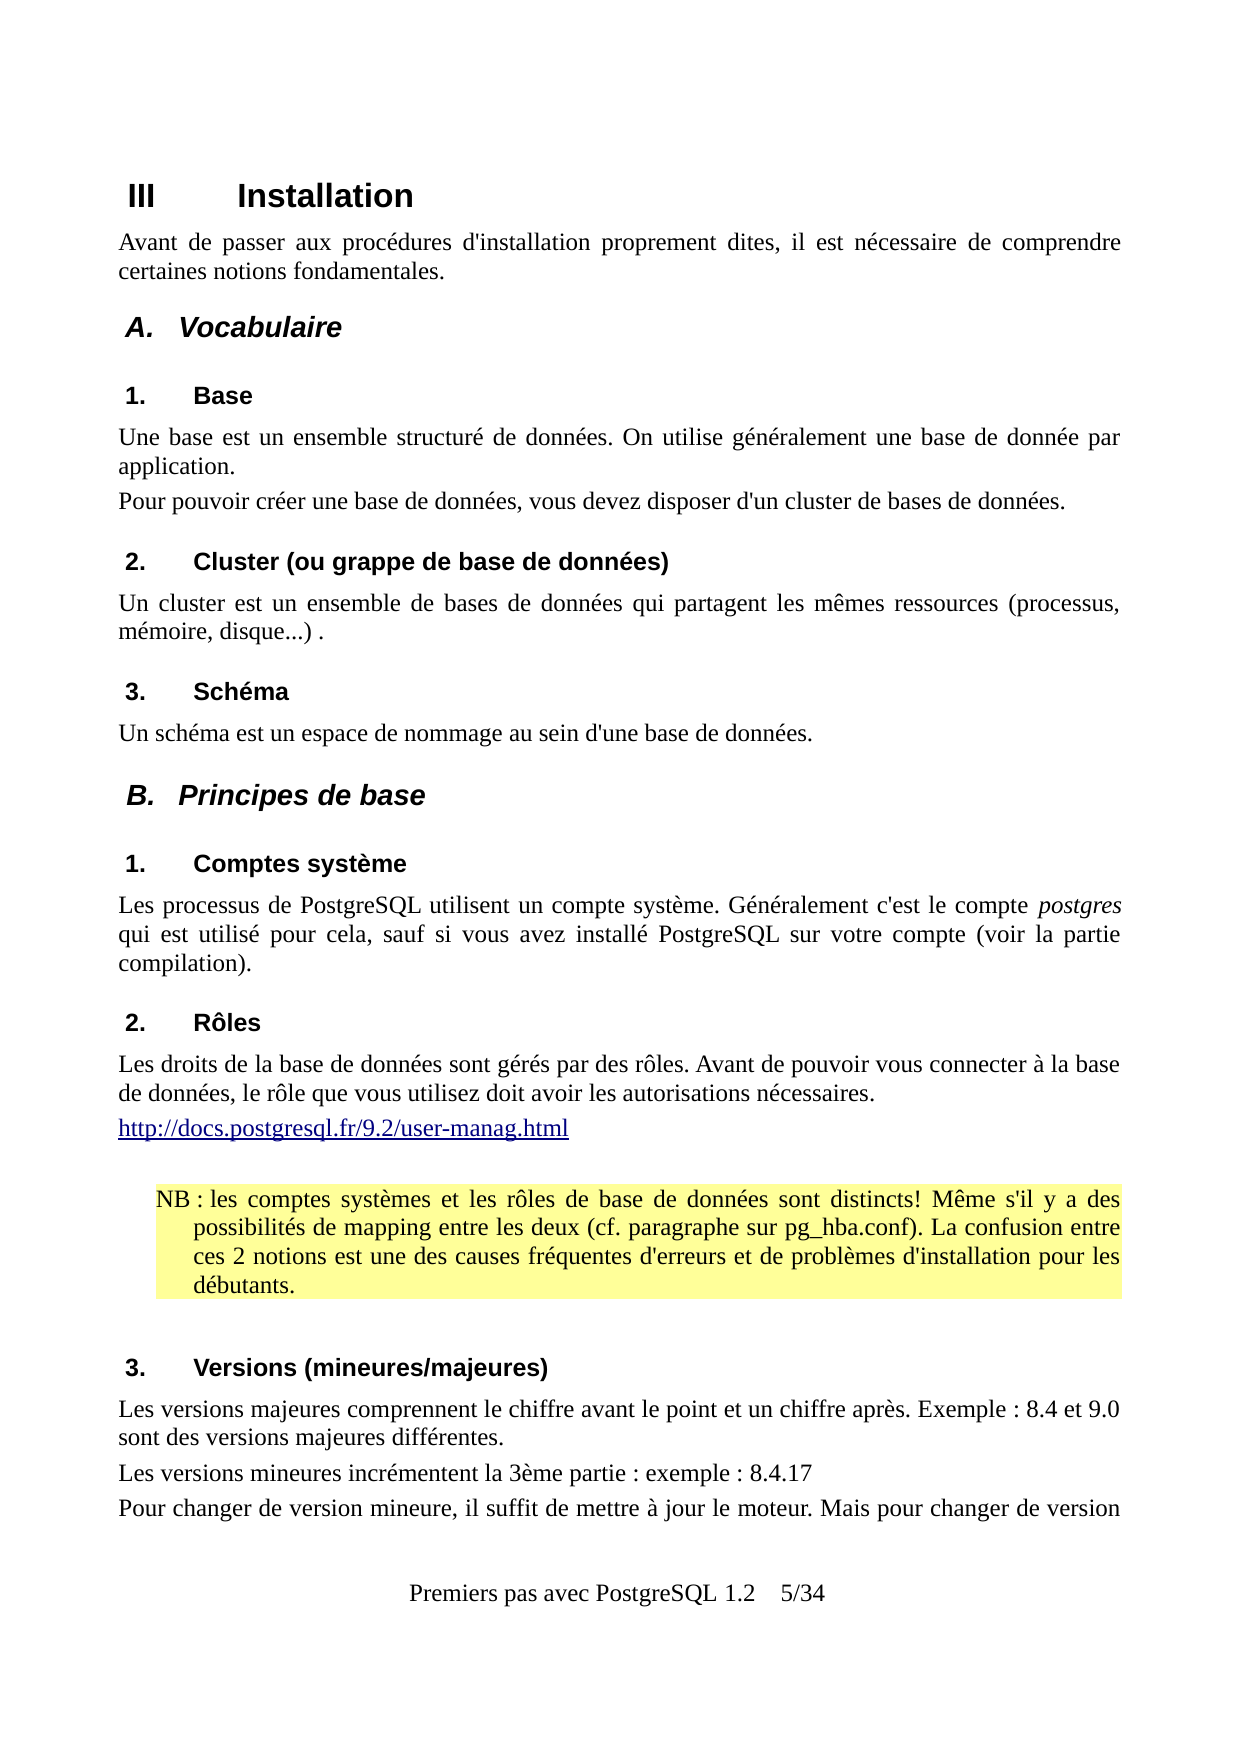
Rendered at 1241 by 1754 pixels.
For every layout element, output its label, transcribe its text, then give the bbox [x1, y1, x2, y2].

subtitle Base [118, 381, 1122, 410]
text Les droits de la base de données sont gérés par des rôles. Avant de pouvoir vous connecter à la base de données, le rôle que vous utilisez doit avoir les autorisations nécessaires. [118, 1049, 1122, 1107]
subtitle Comptes système [118, 849, 1122, 878]
text Un cluster est un ensemble de bases de données qui partagent les mêmes ressources (processus, mémoire, disque...) . [118, 588, 1122, 645]
text Pour changer de version mineure, il suffit de mettre à jour le moteur. Mais pour changer de version [118, 1493, 1122, 1522]
text Pour pouvoir créer une base de données, vous devez disposer d'un cluster de bases de données. [118, 486, 1122, 515]
text Avant de passer aux procédures d'installation proprement dites, il est nécessaire de comprendre certaines notions fondamentales. [118, 227, 1122, 285]
text Les processus de PostgreSQL utilisent un compte système. Généralement c'est le compte postgres qui est utilisé pour cela, sauf si vous avez installé PostgreSQL sur votre compte (voir la partie compilation). [118, 890, 1122, 977]
text Les versions mineures incrémentent la 3ème partie : exemple : 8.4.17 [118, 1458, 1122, 1486]
subtitle Installation [118, 176, 1122, 215]
list les comptes systèmes et les rôles de base de données sont distincts! Même s'il y a des possibilités de mapping entre les deux (cf. paragraphe sur pg_hba.conf). La confusion entre ces 2 notions est une des causes fréquentes d'erreurs et de problèmes d'installation pour les débutants. [156, 1184, 1122, 1299]
subtitle Rôles [118, 1008, 1122, 1037]
text Les versions majeures comprennent le chiffre avant le point et un chiffre après. Exemple : 8.4 et 9.0 sont des versions majeures différentes. [118, 1394, 1122, 1451]
subtitle Vocabulaire [118, 310, 1122, 343]
text Une base est un ensemble structuré de données. On utilise généralement une base de donnée par application. [118, 422, 1122, 480]
subtitle Principes de base [118, 778, 1122, 812]
subtitle Schéma [118, 677, 1122, 705]
text Un schéma est un espace de nommage au sein d'une base de données. [118, 718, 1122, 747]
text http://docs.postgresql.fr/9.2/user-manag.html [118, 1113, 1122, 1142]
subtitle Versions (mineures/majeures) [118, 1352, 1122, 1381]
subtitle Cluster (ou grappe de base de données) [118, 546, 1122, 575]
